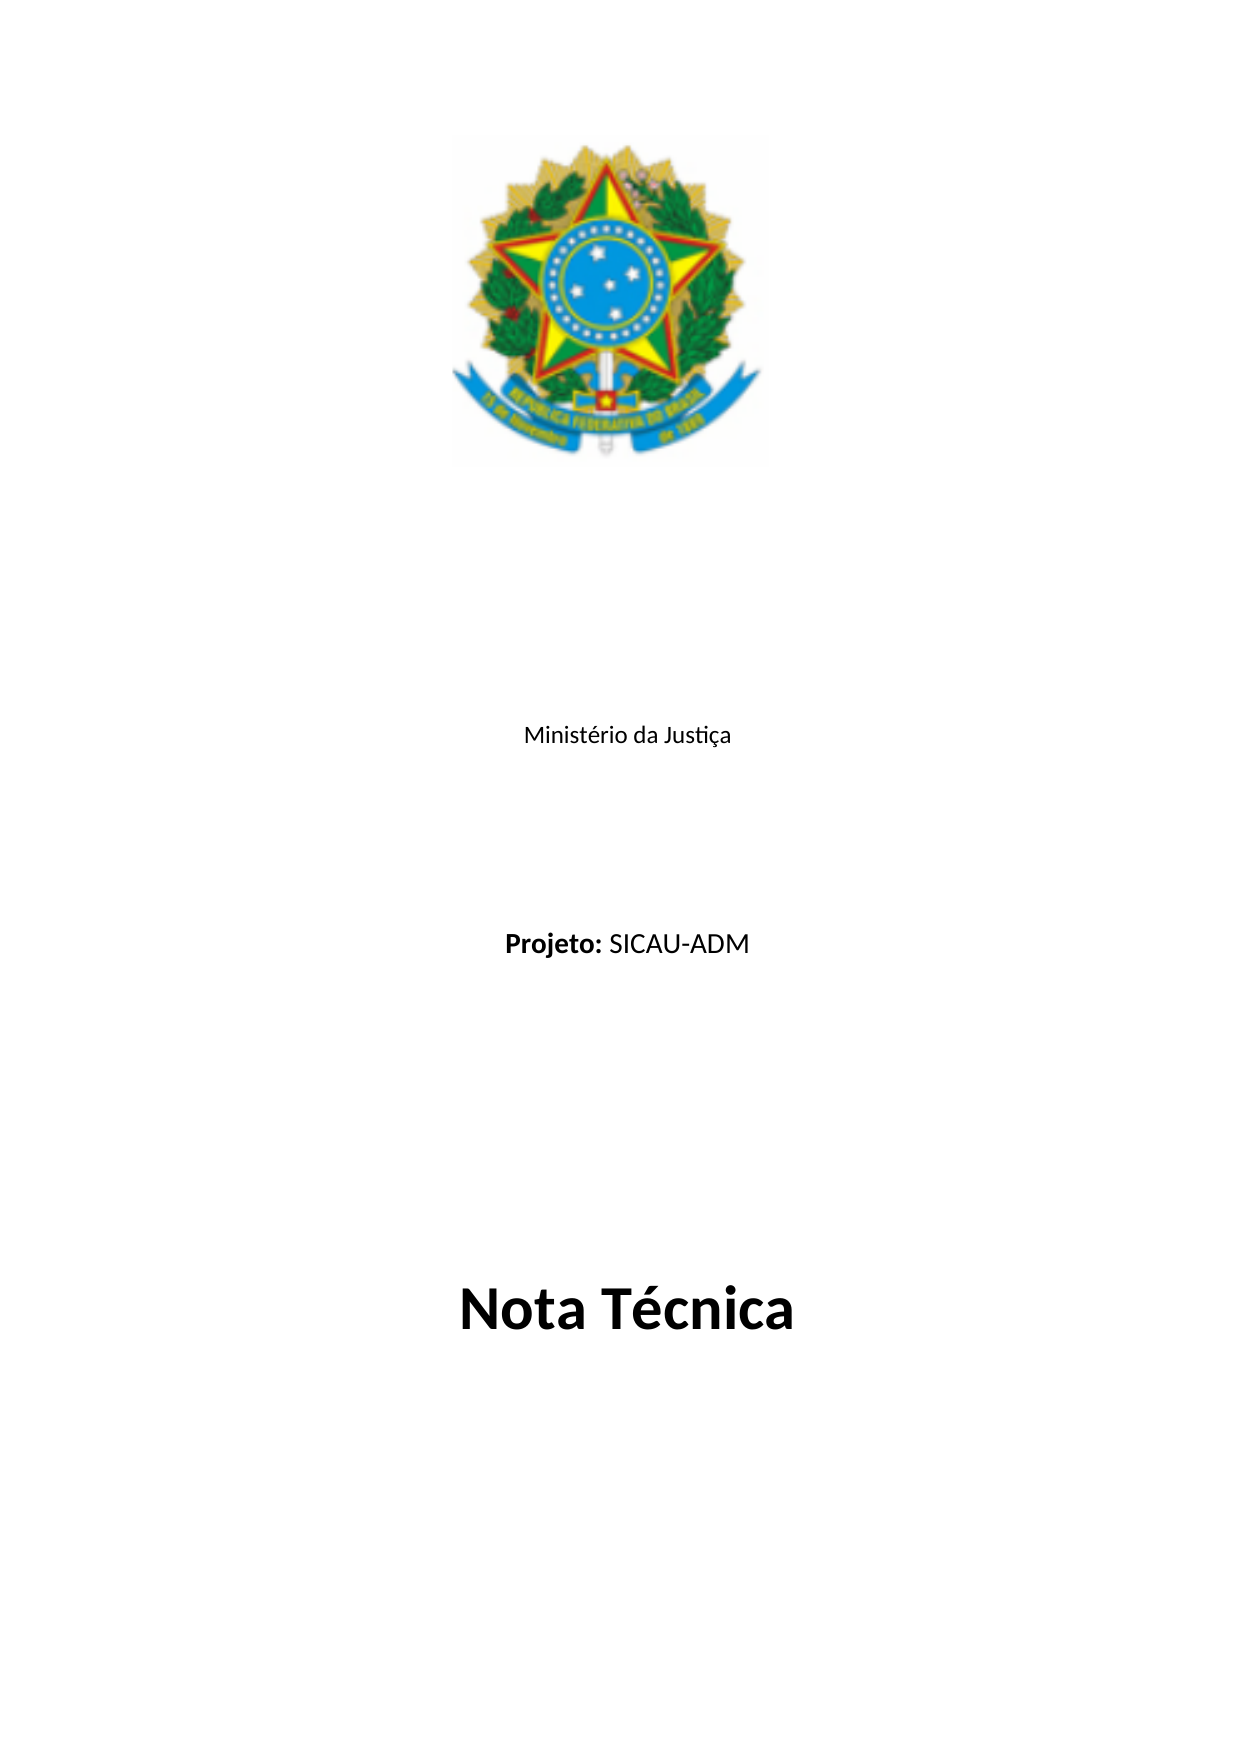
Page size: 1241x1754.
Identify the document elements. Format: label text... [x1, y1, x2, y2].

picture [446, 134, 794, 479]
text Projeto: SICAU-ADM [192, 926, 1063, 961]
text Nota Técnica [192, 1269, 1063, 1345]
text Ministério da Justiça [192, 719, 1063, 750]
